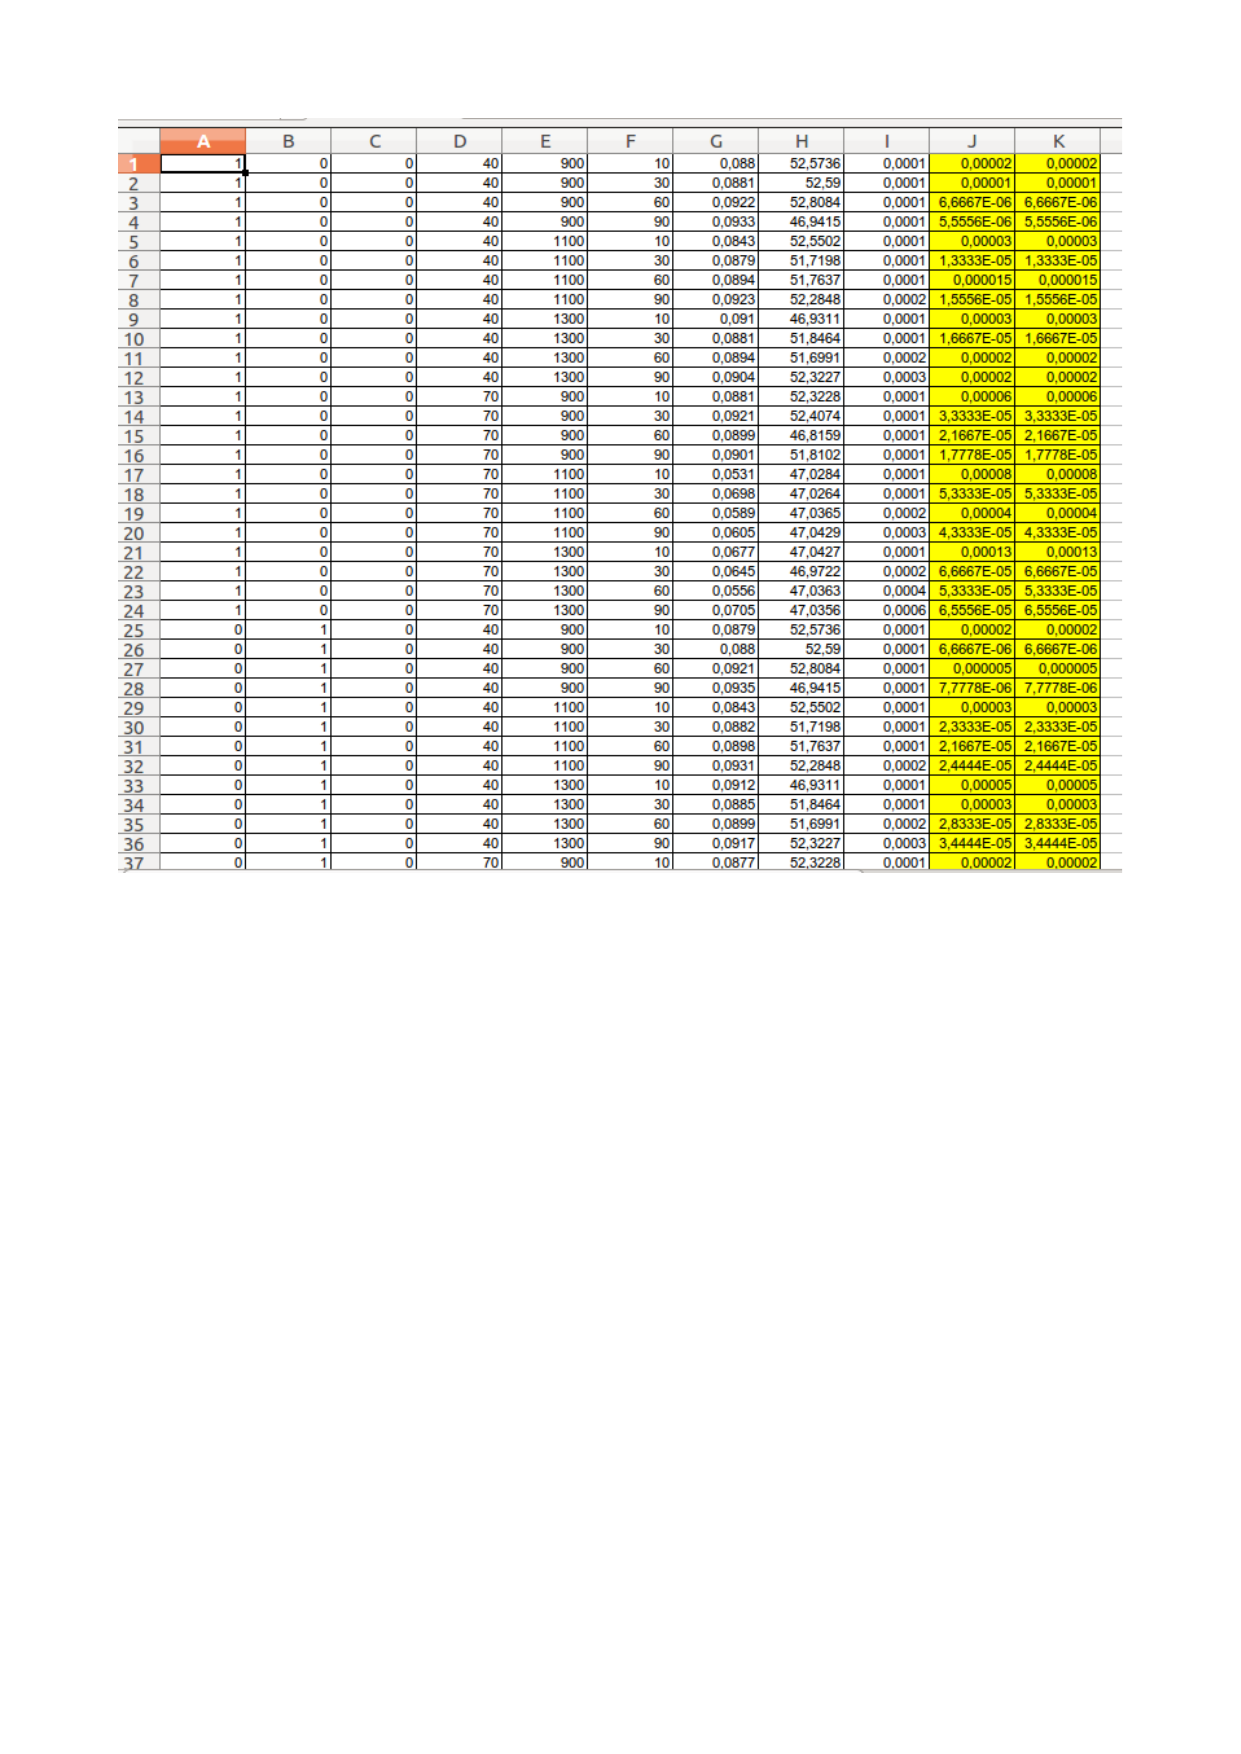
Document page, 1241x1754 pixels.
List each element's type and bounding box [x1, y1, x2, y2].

picture [118, 118, 1123, 873]
